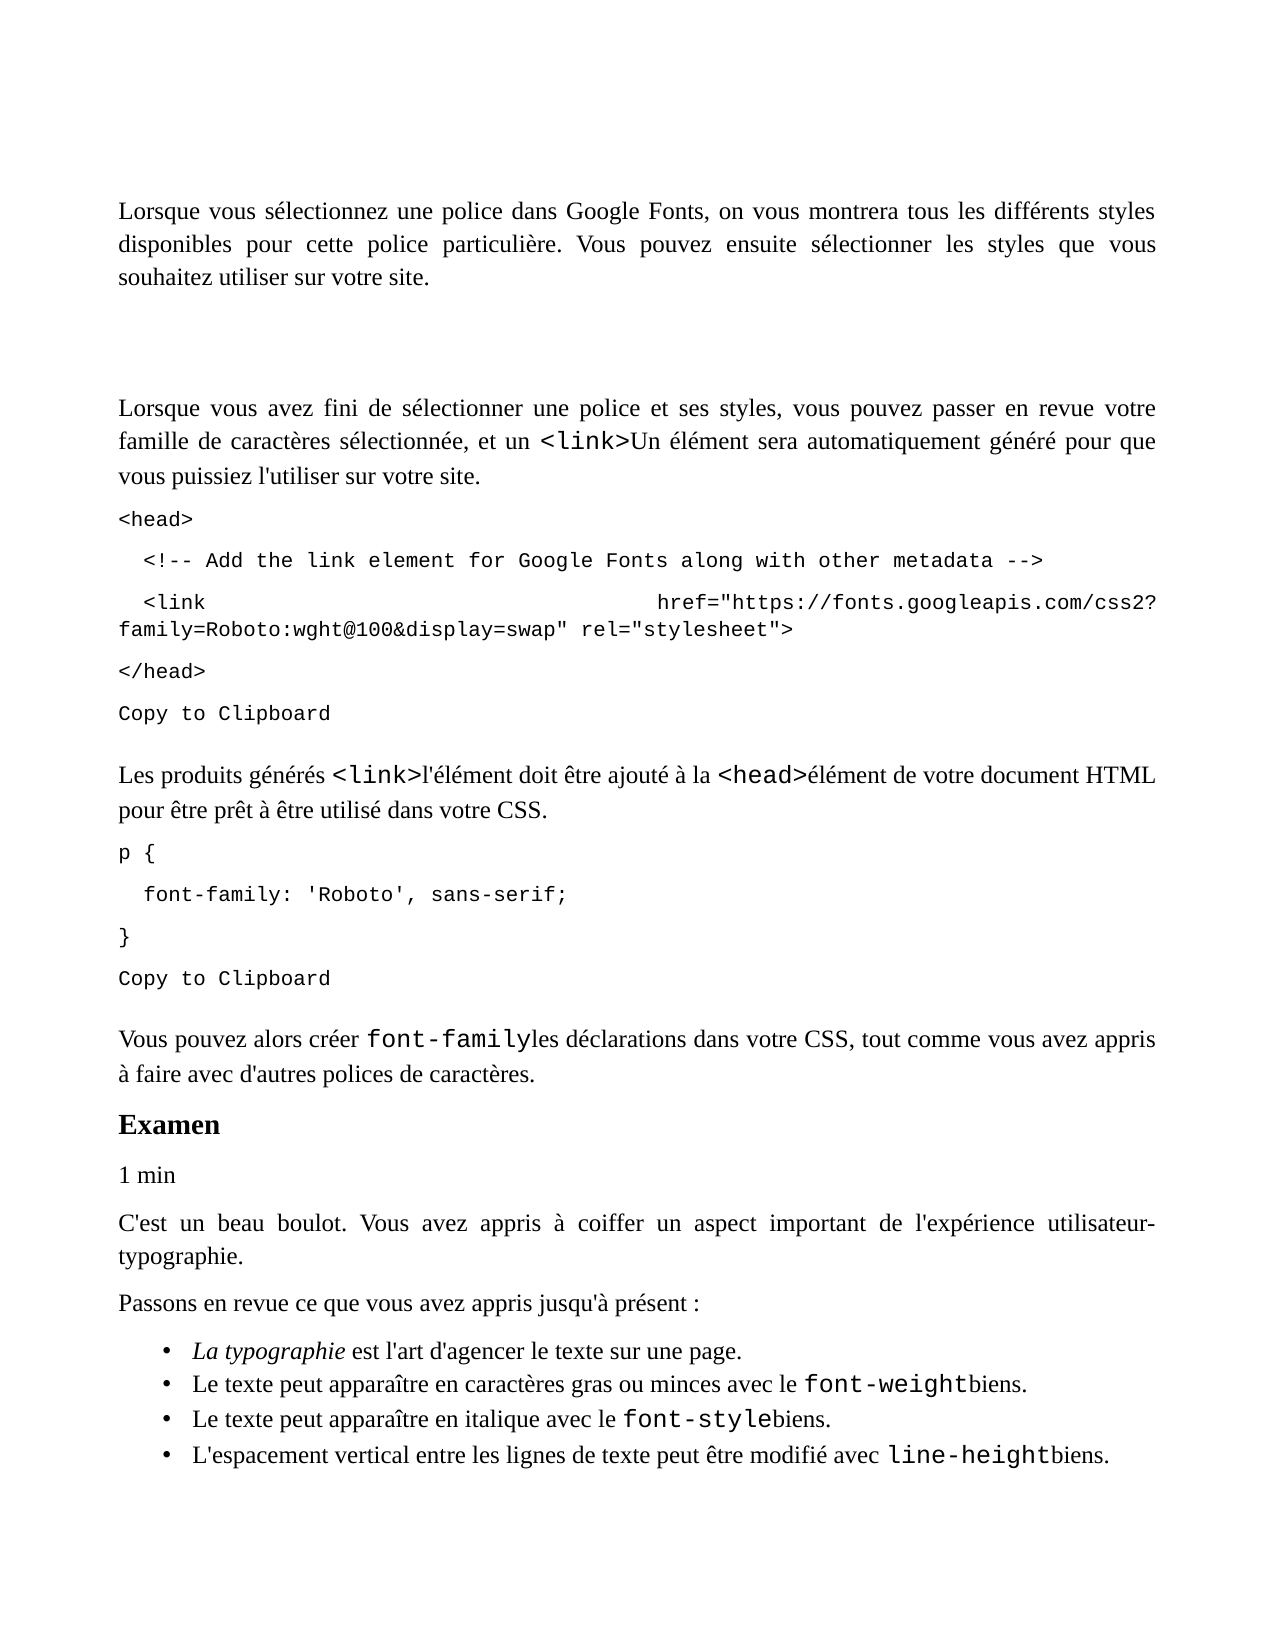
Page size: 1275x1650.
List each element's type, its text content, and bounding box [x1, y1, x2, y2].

text </head> [118, 661, 1157, 685]
text Vous pouvez alors créer font-familyles déclarations dans votre CSS, tout comme vous avez appris à faire avec d'autres polices de caractères. [118, 1024, 1157, 1088]
subtitle Examen [118, 1107, 1157, 1141]
text <head> [118, 509, 1157, 532]
text Lorsque vous sélectionnez une police dans Google Fonts, on vous montrera tous les différents styles disponibles pour cette police particulière. Vous pouvez ensuite sélectionner les styles que vous souhaitez utiliser sur votre site. [118, 196, 1157, 291]
text C'est un beau boulot. Vous avez appris à coiffer un aspect important de l'expérience utilisateur-typographie. [118, 1208, 1157, 1269]
text <!-- Add the link element for Google Fonts along with other metadata --> [118, 551, 1157, 574]
list La typographie est l'art d'agencer le texte sur une page. [162, 1336, 1157, 1365]
text Copy to Clipboard [118, 968, 1157, 991]
text p { [118, 842, 1157, 866]
text 1 min [118, 1160, 1157, 1189]
list L'espacement vertical entre les lignes de texte peut être modifié avec line-heightbiens. [162, 1440, 1157, 1471]
text Lorsque vous avez fini de sélectionner une police et ses styles, vous pouvez passer en revue votre famille de caractères sélectionnée, et un <link>Un élément sera automatiquement généré pour que vous puissiez l'utiliser sur votre site. [118, 393, 1157, 490]
text font-family: 'Roboto', sans-serif; [118, 884, 1157, 908]
list Le texte peut apparaître en caractères gras ou minces avec le font-weightbiens. [162, 1369, 1157, 1400]
text } [118, 926, 1157, 949]
text <link href="https://fonts.googleapis.com/css2?family=Roboto:wght@100&display=swap" rel="stylesheet"> [118, 592, 1157, 643]
text Copy to Clipboard [118, 703, 1157, 727]
text Passons en revue ce que vous avez appris jusqu'à présent : [118, 1288, 1157, 1317]
text Les produits générés <link>l'élément doit être ajouté à la <head>élément de votre document HTML pour être prêt à être utilisé dans votre CSS. [118, 760, 1157, 823]
list Le texte peut apparaître en italique avec le font-stylebiens. [162, 1404, 1157, 1435]
